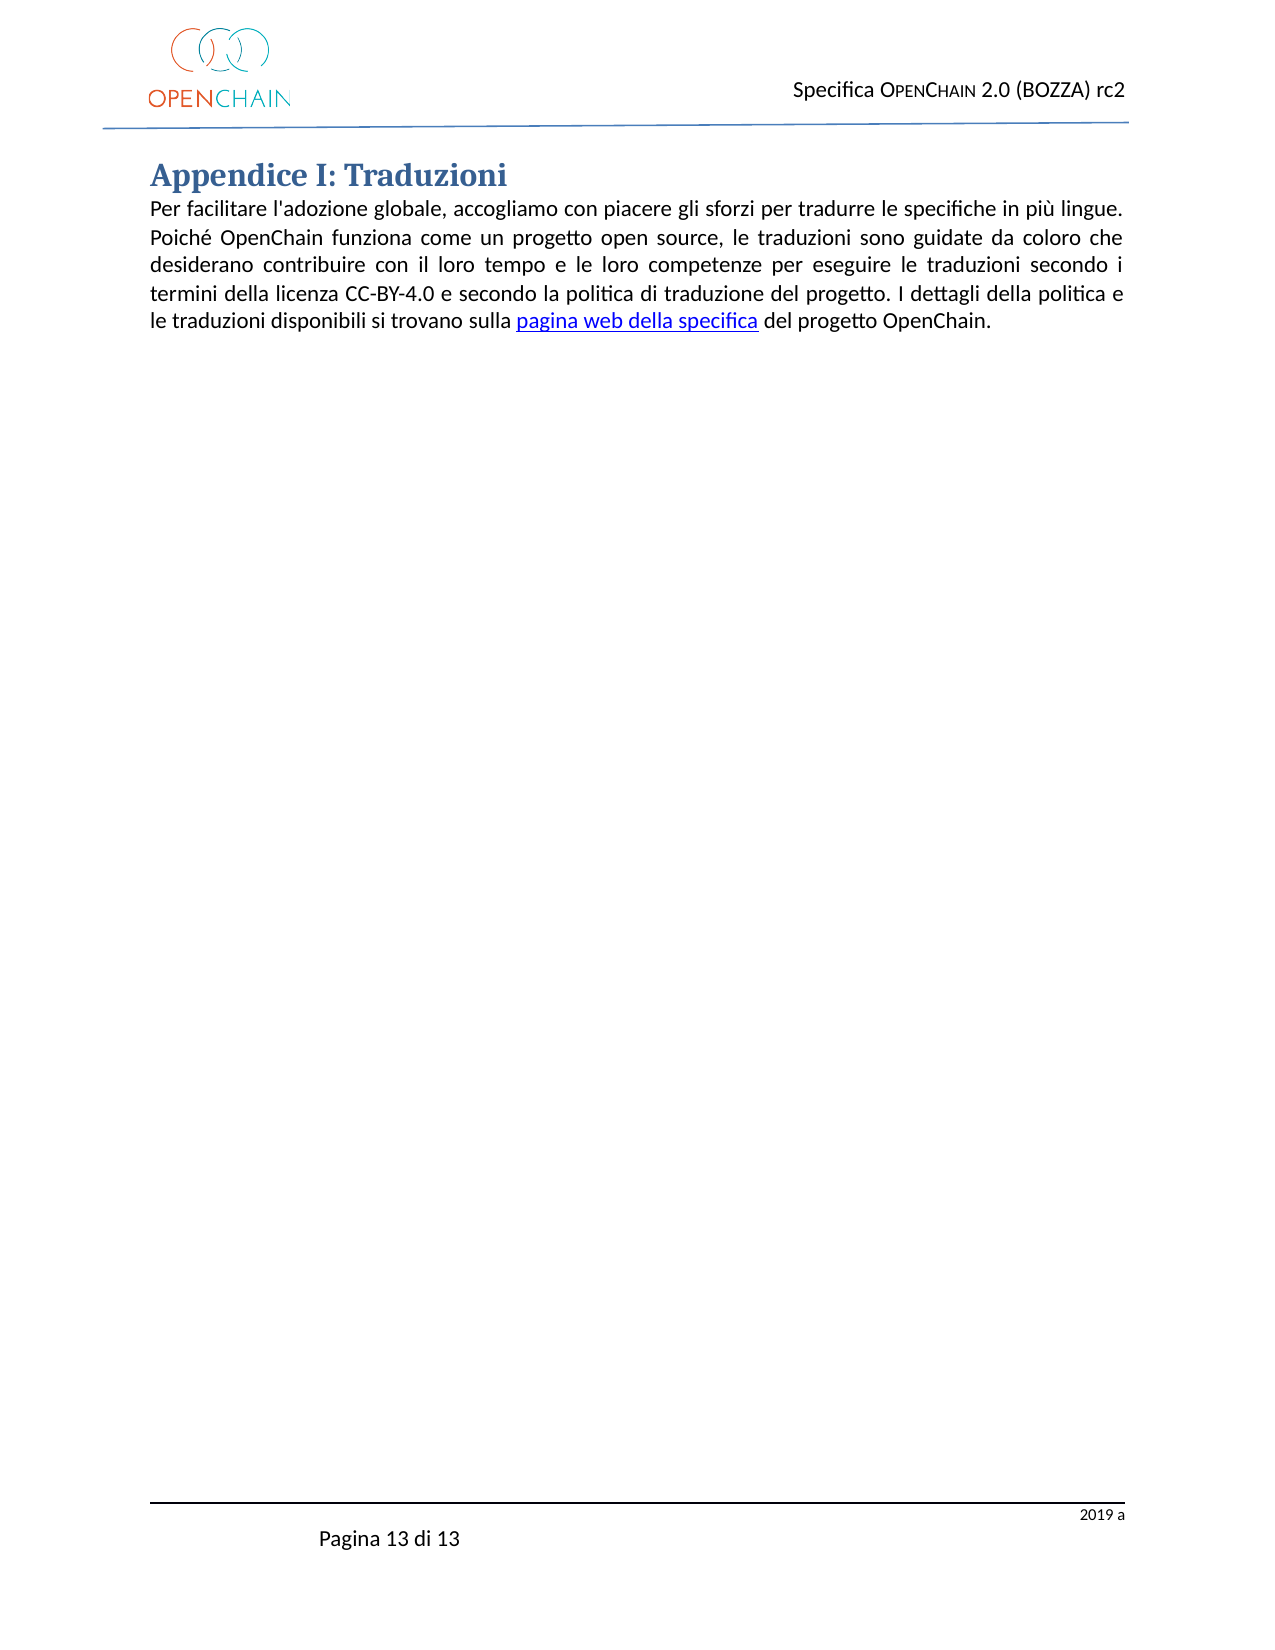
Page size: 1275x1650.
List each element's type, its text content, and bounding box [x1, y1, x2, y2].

subtitle Appendice I: Traduzioni [150, 156, 1125, 194]
picture [148, 28, 290, 108]
text Per facilitare l'adozione globale, accogliamo con piacere gli sforzi per tradurre le specifiche in più lingue. Poiché OpenChain funziona come un progetto open source, le traduzioni sono guidate da coloro che desiderano contribuire con il loro tempo e le loro competenze per eseguire le traduzioni secondo i termini della licenza CC-BY-4.0 e secondo la politica di traduzione del progetto. I dettagli della politica e le traduzioni disponibili si trovano sulla pagina web della specifica del progetto OpenChain. [150, 194, 1125, 335]
